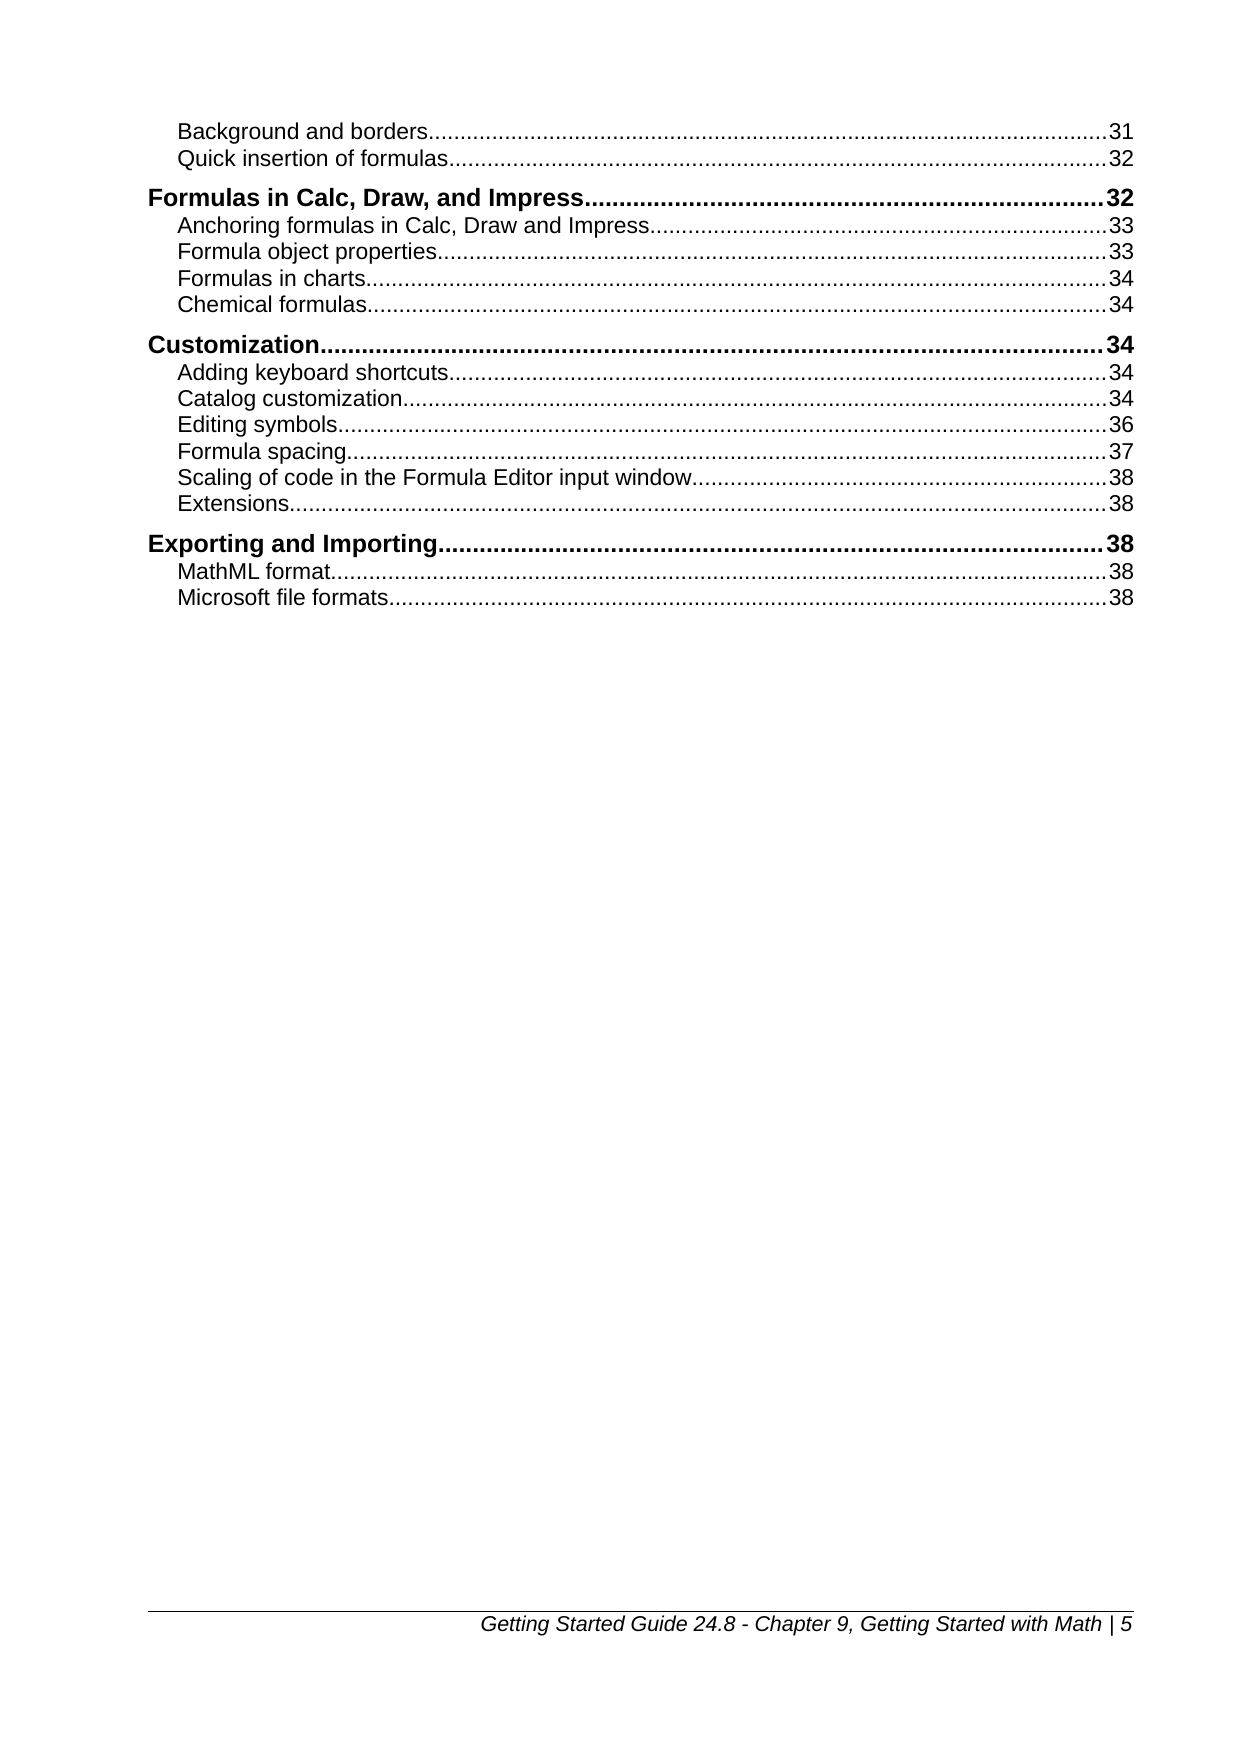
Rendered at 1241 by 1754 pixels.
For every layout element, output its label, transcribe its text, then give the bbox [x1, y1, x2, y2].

text Adding keyboard shortcuts 34 [177, 358, 1134, 385]
text MathML format 38 [177, 558, 1134, 584]
text Editing symbols 36 [177, 411, 1134, 438]
text Scaling of code in the Formula Editor input window 38 [177, 464, 1134, 490]
text Catalog customization 34 [177, 385, 1134, 411]
text Exporting and Importing 38 [148, 529, 1134, 558]
text Extensions 38 [177, 490, 1134, 517]
text Formulas in charts 34 [177, 265, 1134, 291]
text Chemical formulas 34 [177, 291, 1134, 317]
text Formulas in Calc, Draw, and Impress 32 [148, 183, 1134, 212]
text Quick insertion of formulas 32 [177, 144, 1134, 171]
text Background and borders 31 [177, 118, 1134, 144]
text Formula object properties 33 [177, 238, 1134, 265]
text Anchoring formulas in Calc, Draw and Impress 33 [177, 212, 1134, 238]
text Microsoft file formats 38 [177, 584, 1134, 611]
text Formula spacing 37 [177, 438, 1134, 464]
text Customization 34 [148, 330, 1134, 358]
